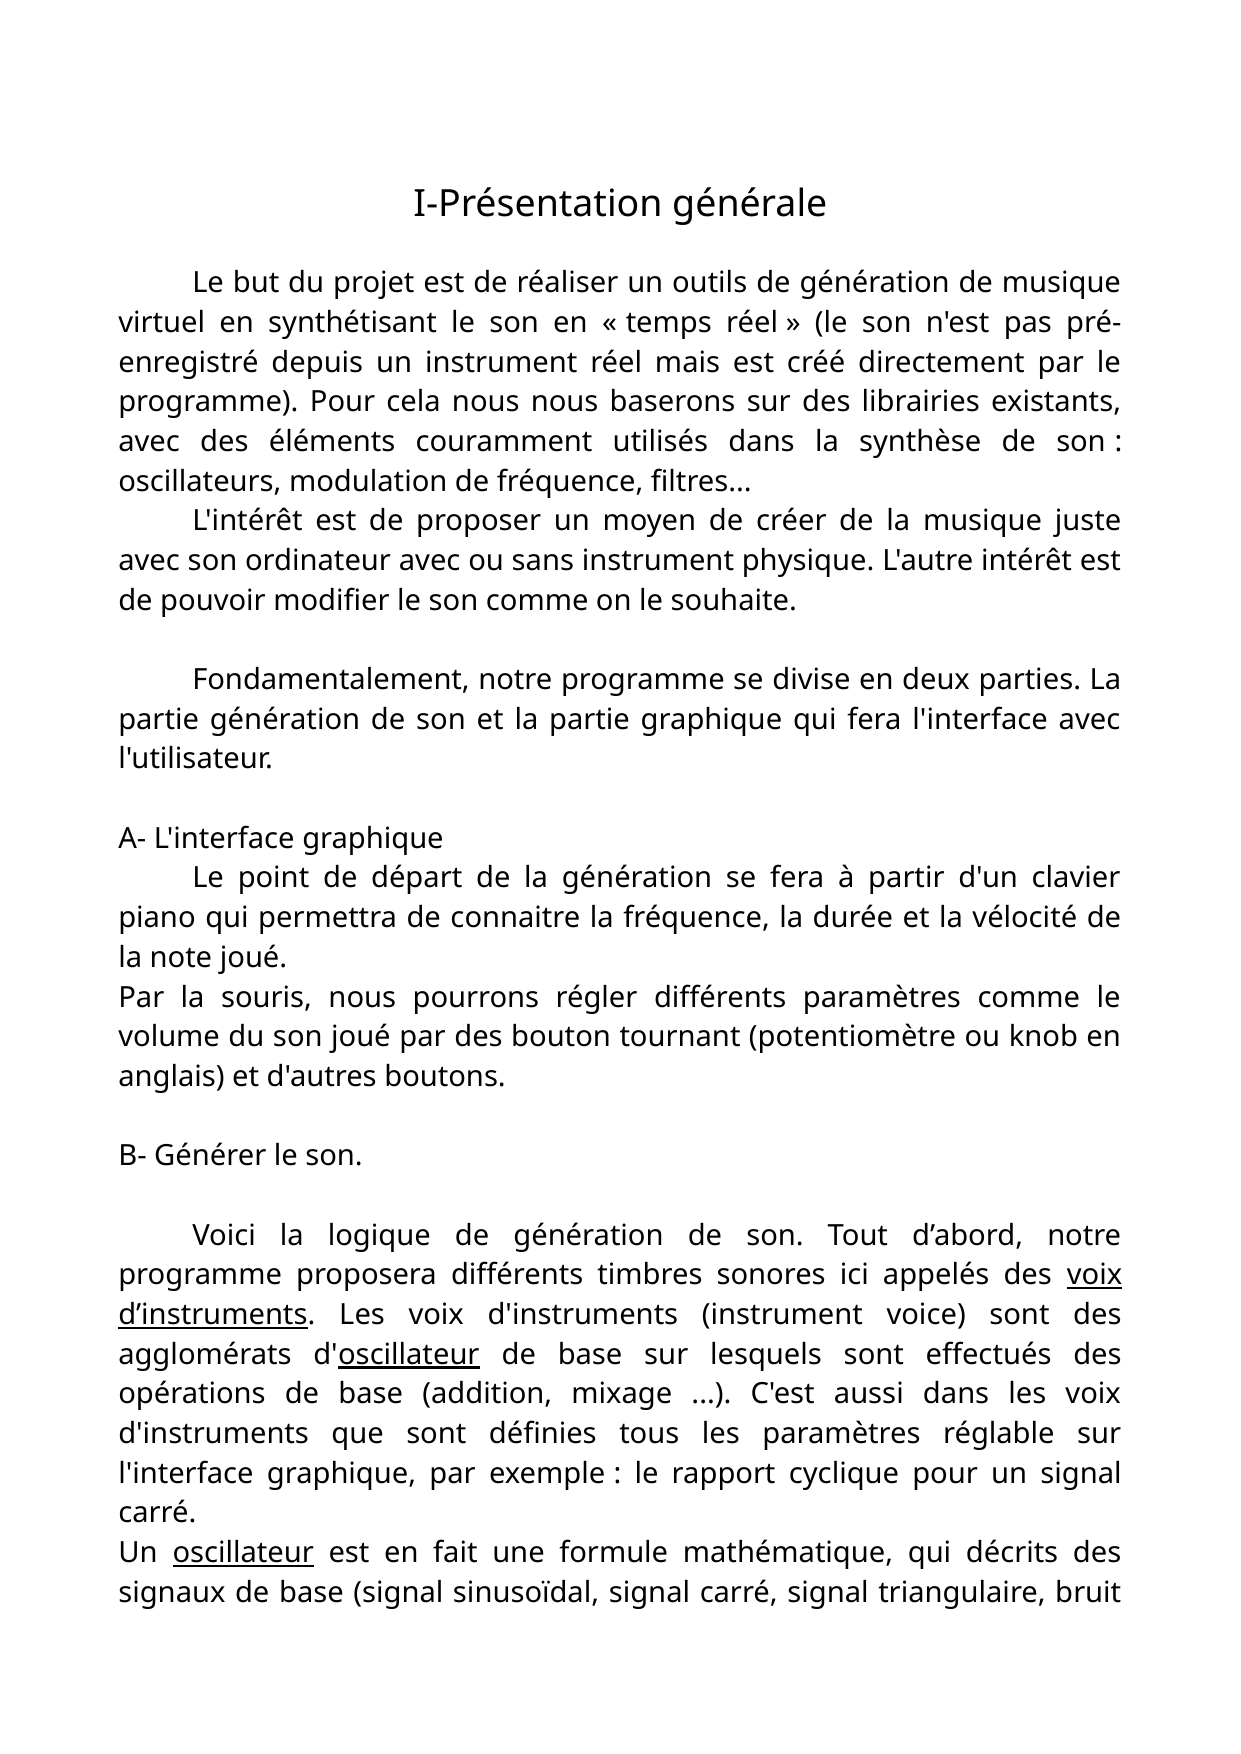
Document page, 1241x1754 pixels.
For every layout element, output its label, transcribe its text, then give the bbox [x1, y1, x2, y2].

text B- Générer le son. [118, 1134, 1122, 1174]
text Le but du projet est de réaliser un outils de génération de musique virtuel en synthétisant le son en « temps réel » (le son n'est pas pré-enregistré depuis un instrument réel mais est créé directement par le programme). Pour cela nous nous baserons sur des librairies existants, avec des éléments couramment utilisés dans la synthèse de son : oscillateurs, modulation de fréquence, filtres... [118, 261, 1122, 499]
text A- L'interface graphique [118, 817, 1122, 857]
text Par la souris, nous pourrons régler différents paramètres comme le volume du son joué par des bouton tournant (potentiomètre ou knob en anglais) et d'autres boutons. [118, 976, 1122, 1095]
text Un oscillateur est en fait une formule mathématique, qui décrits des signaux de base (signal sinusoïdal, signal carré, signal triangulaire, bruit [118, 1531, 1122, 1611]
text Le point de départ de la génération se fera à partir d'un clavier piano qui permettra de connaitre la fréquence, la durée et la vélocité de la note joué. [118, 857, 1122, 976]
text Voici la logique de génération de son. Tout d’abord, notre programme proposera différents timbres sonores ici appelés des voix d’instruments. Les voix d'instruments (instrument voice) sont des agglomérats d'oscillateur de base sur lesquels sont effectués des opérations de base (addition, mixage ...). C'est aussi dans les voix d'instruments que sont définies tous les paramètres réglable sur l'interface graphique, par exemple : le rapport cyclique pour un signal carré. [118, 1214, 1122, 1531]
text L'intérêt est de proposer un moyen de créer de la musique juste avec son ordinateur avec ou sans instrument physique. L'autre intérêt est de pouvoir modifier le son comme on le souhaite. [118, 499, 1122, 619]
text Fondamentalement, notre programme se divise en deux parties. La partie génération de son et la partie graphique qui fera l'interface avec l'utilisateur. [118, 658, 1122, 777]
text I-Présentation générale [118, 176, 1122, 227]
